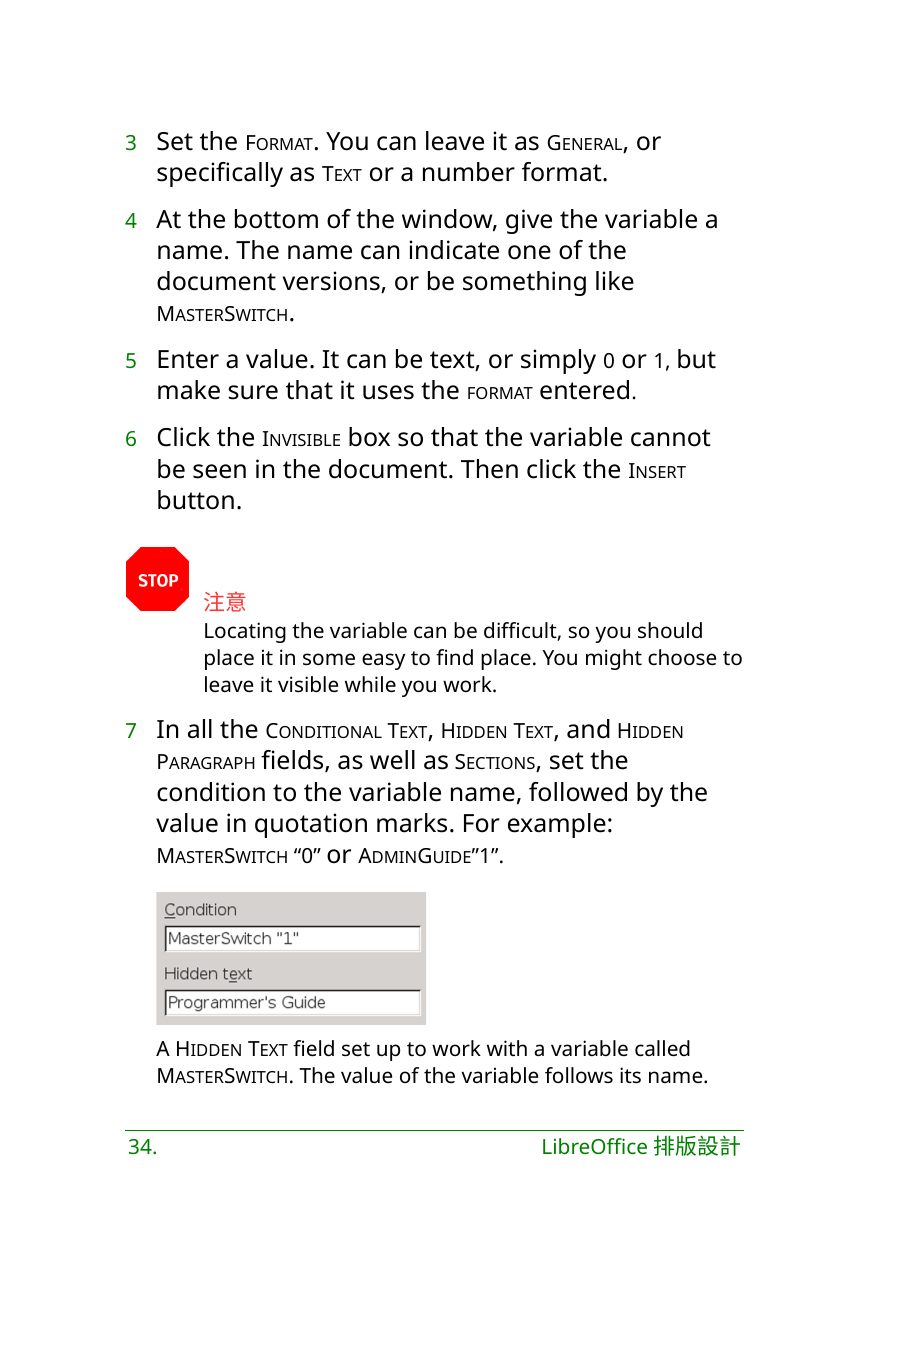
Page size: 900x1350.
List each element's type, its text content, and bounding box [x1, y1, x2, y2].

list 注意 [125, 547, 744, 617]
list Set the Format. You can leave it as General, or specifically as Text or a number format. [125, 125, 744, 187]
list Enter a value. It can be text, or simply 0 or 1, but make sure that it uses the format entered. [125, 344, 744, 406]
list In all the Conditional Text, Hidden Text, and Hidden Paragraph fields, as well as Sections, set the condition to the variable name, followed by the value in quotation marks. For example: MasterSwitch “0” or AdminGuide”1”. [125, 713, 744, 870]
text Locating the variable can be difficult, so you should place it in some easy to find place. You might choose to leave it visible while you work. [203, 617, 744, 698]
picture [156, 892, 427, 1025]
list At the bottom of the window, give the variable a name. The name can indicate one of the document versions, or be something like MasterSwitch. [125, 203, 744, 328]
list Click the Invisible box so that the variable cannot be seen in the document. Then click the Insert button. [125, 422, 744, 516]
table_header [156, 893, 744, 1027]
picture [126, 547, 189, 611]
table_cell A Hidden Text field set up to work with a variable called MasterSwitch. The value of the variable follows its name. [156, 1027, 744, 1089]
